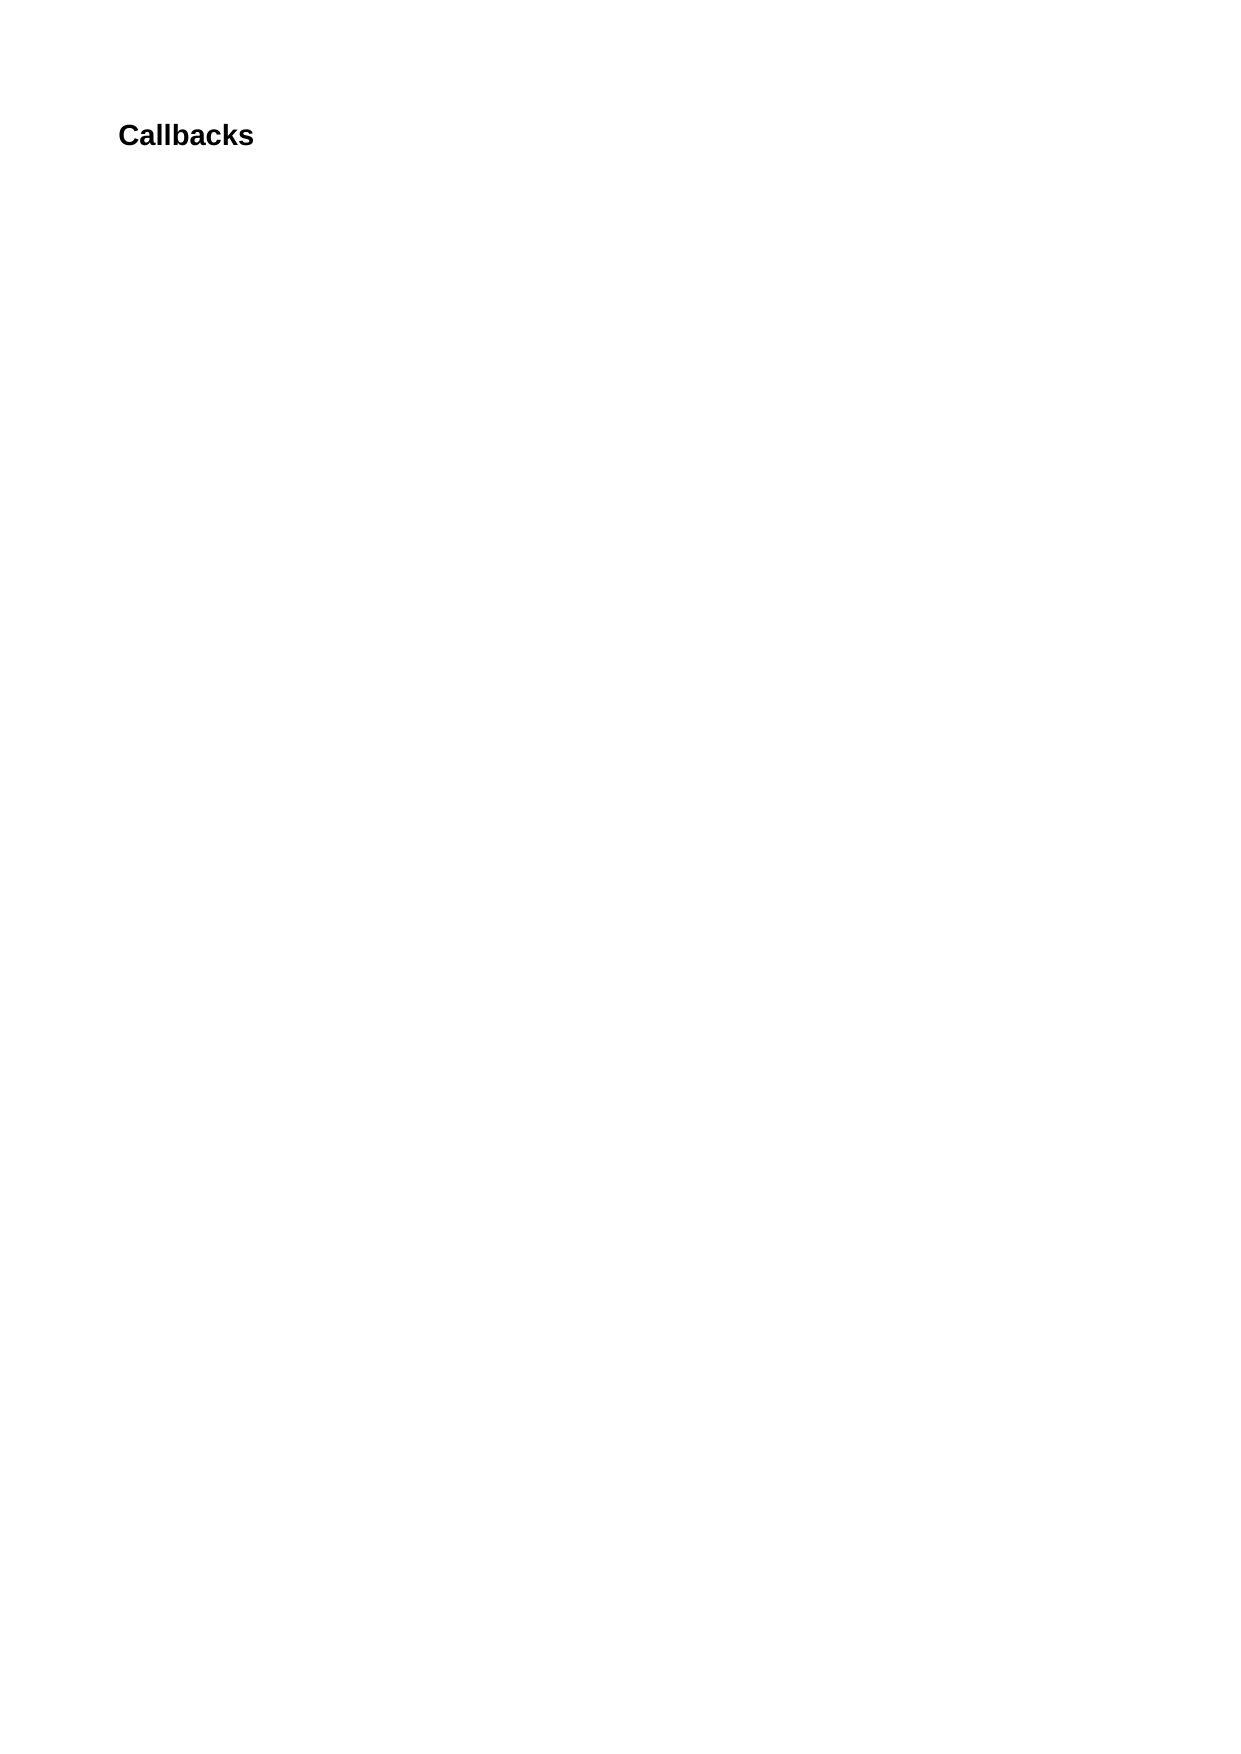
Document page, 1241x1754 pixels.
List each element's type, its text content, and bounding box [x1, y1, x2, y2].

subtitle Callbacks [118, 118, 1122, 152]
